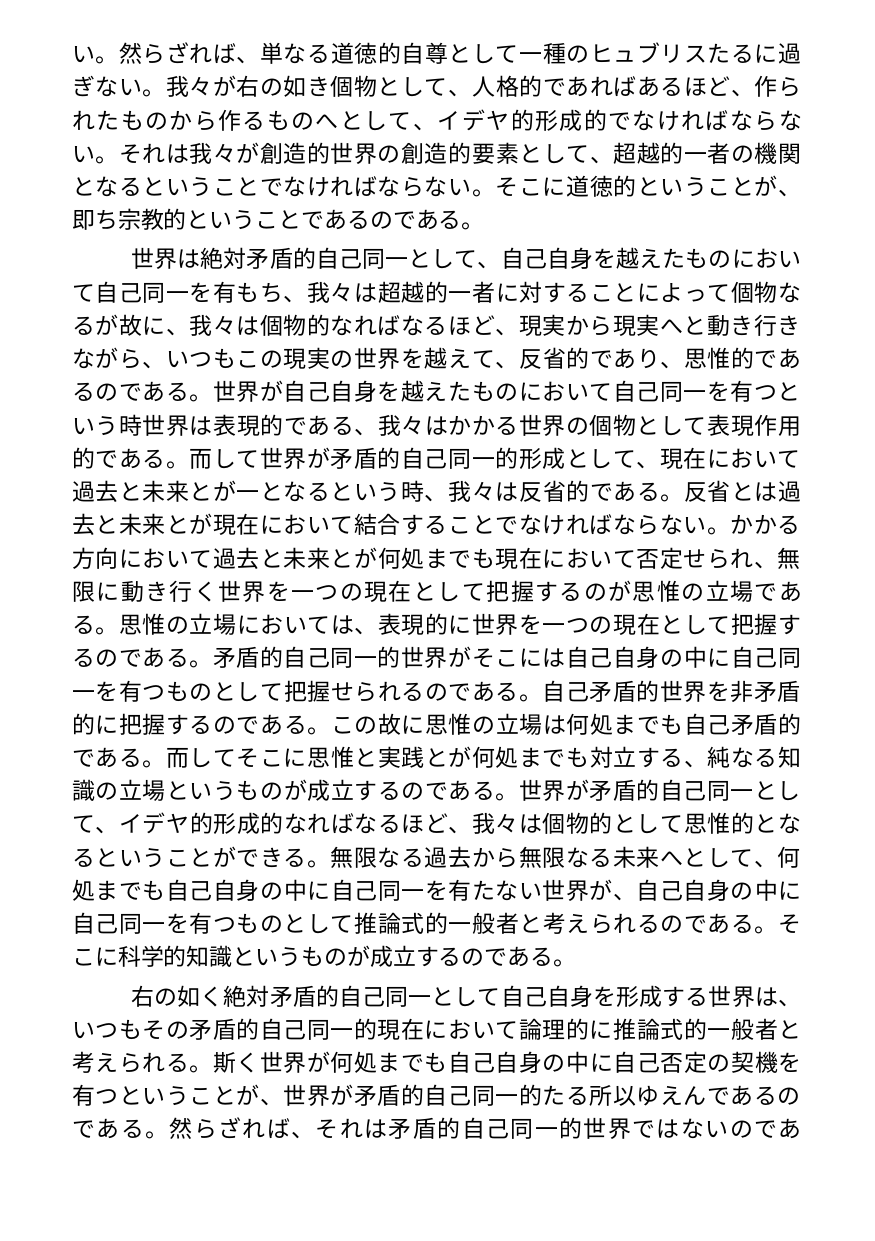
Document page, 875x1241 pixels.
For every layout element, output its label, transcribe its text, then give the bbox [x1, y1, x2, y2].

text 世界は絶対矛盾的自己同一として、自己自身を越えたものにおいて自己同一を有もち、我々は超越的一者に対することによって個物なるが故に、我々は個物的なればなるほど、現実から現実へと動き行きながら、いつもこの現実の世界を越えて、反省的であり、思惟的であるのである。世界が自己自身を越えたものにおいて自己同一を有つという時世界は表現的である、我々はかかる世界の個物として表現作用的である。而して世界が矛盾的自己同一的形成として、現在において過去と未来とが一となるという時、我々は反省的である。反省とは過去と未来とが現在において結合することでなければならない。かかる方向において過去と未来とが何処までも現在において否定せられ、無限に動き行く世界を一つの現在として把握するのが思惟の立場である。思惟の立場においては、表現的に世界を一つの現在として把握するのである。矛盾的自己同一的世界がそこには自己自身の中に自己同一を有つものとして把握せられるのである。自己矛盾的世界を非矛盾的に把握するのである。この故に思惟の立場は何処までも自己矛盾的である。而してそこに思惟と実践とが何処までも対立する、純なる知識の立場というものが成立するのである。世界が矛盾的自己同一として、イデヤ的形成的なればなるほど、我々は個物的として思惟的となるということができる。無限なる過去から無限なる未来へとして、何処までも自己自身の中に自己同一を有たない世界が、自己自身の中に自己同一を有つものとして推論式的一般者と考えられるのである。そこに科学的知識というものが成立するのである。 [72, 241, 802, 972]
text 右の如く絶対矛盾的自己同一として自己自身を形成する世界は、いつもその矛盾的自己同一的現在において論理的に推論式的一般者と考えられる。斯く世界が何処までも自己自身の中に自己否定の契機を有つということが、世界が矛盾的自己同一的たる所以ゆえんであるのである。然らざれば、それは矛盾的自己同一的世界ではないのであ [72, 978, 802, 1144]
text い。然らざれば、単なる道徳的自尊として一種のヒュブリスたるに過ぎない。我々が右の如き個物として、人格的であればあるほど、作られたものから作るものへとして、イデヤ的形成的でなければならない。それは我々が創造的世界の創造的要素として、超越的一者の機関となるということでなければならない。そこに道徳的ということが、即ち宗教的ということであるのである。 [72, 36, 802, 235]
